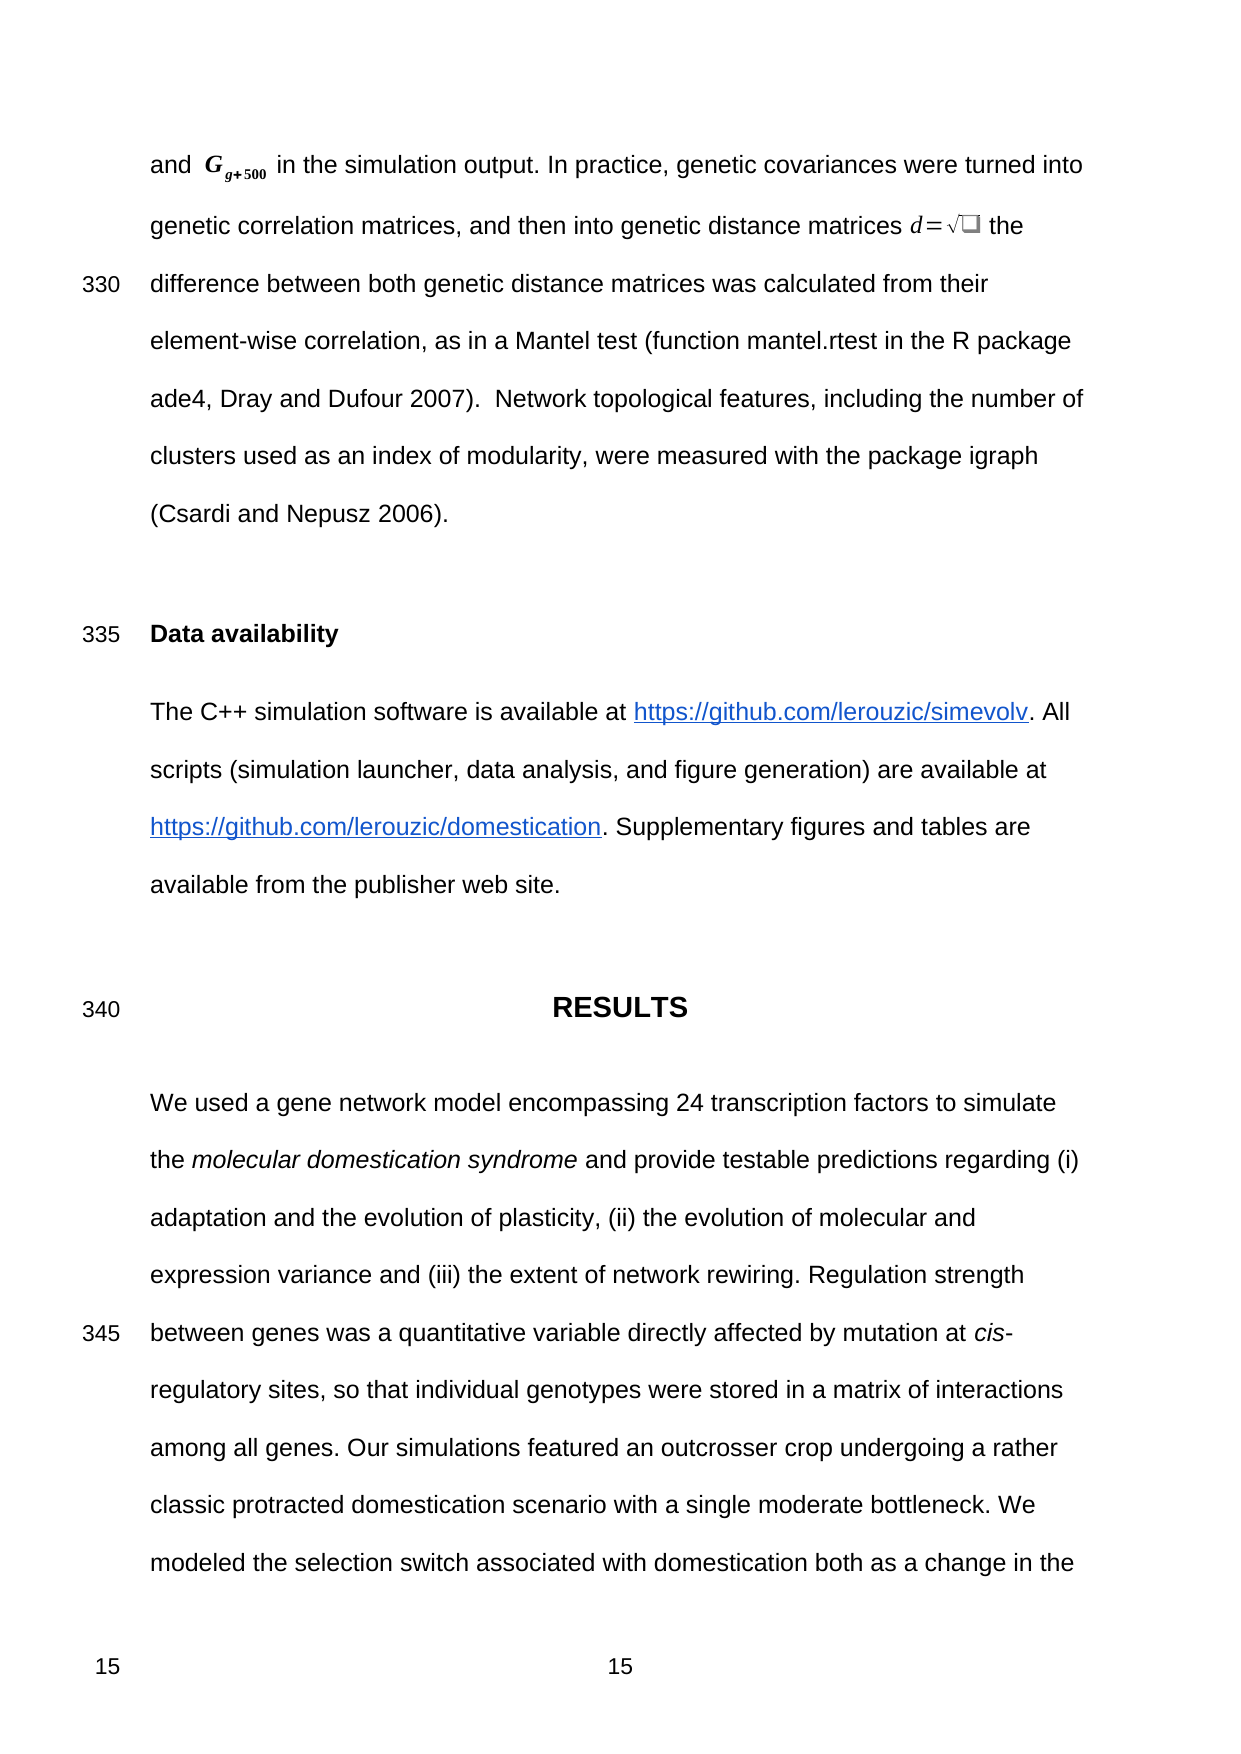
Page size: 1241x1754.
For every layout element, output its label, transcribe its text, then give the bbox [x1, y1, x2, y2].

subtitle RESULTS [150, 989, 1090, 1023]
text Genetic correlation matrices were estimated directly from the population covariances in gene expressions (hereafter called matrices, although they reflect here all genetic components and not only additive (co)variances). The evolution of matrices was tracked by computing the distance between consecutive matrices and in the simulation output. In practice, genetic covariances were turned into genetic correlation matrices, and then into genetic distance matrices the difference between both genetic distance matrices was calculated from their element-wise correlation, as in a Mantel test (function mantel.rtest in the R package ade4, Dray and Dufour 2007). Network topological features, including the number of clusters used as an index of modularity, were measured with the package igraph (Csardi and Nepusz 2006). [150, 150, 1090, 527]
text The C++ simulation software is available at https://github.com/lerouzic/simevolv. All scripts (simulation launcher, data analysis, and figure generation) are available at https://github.com/lerouzic/domestication. Supplementary figures and tables are available from the publisher web site. [150, 697, 1090, 898]
text We used a gene network model encompassing 24 transcription factors to simulate the molecular domestication syndrome and provide testable predictions regarding (i) adaptation and the evolution of plasticity, (ii) the evolution of molecular and expression variance and (iii) the extent of network rewiring. Regulation strength between genes was a quantitative variable directly affected by mutation at cis-regulatory sites, so that individual genotypes were stored in a matrix of interactions among all genes. Our simulations featured an outcrosser crop undergoing a rather classic protracted domestication scenario with a single moderate bottleneck. We modeled the selection switch associated with domestication both as a change in the [150, 1088, 1090, 1577]
subtitle Data availability [150, 619, 1090, 647]
